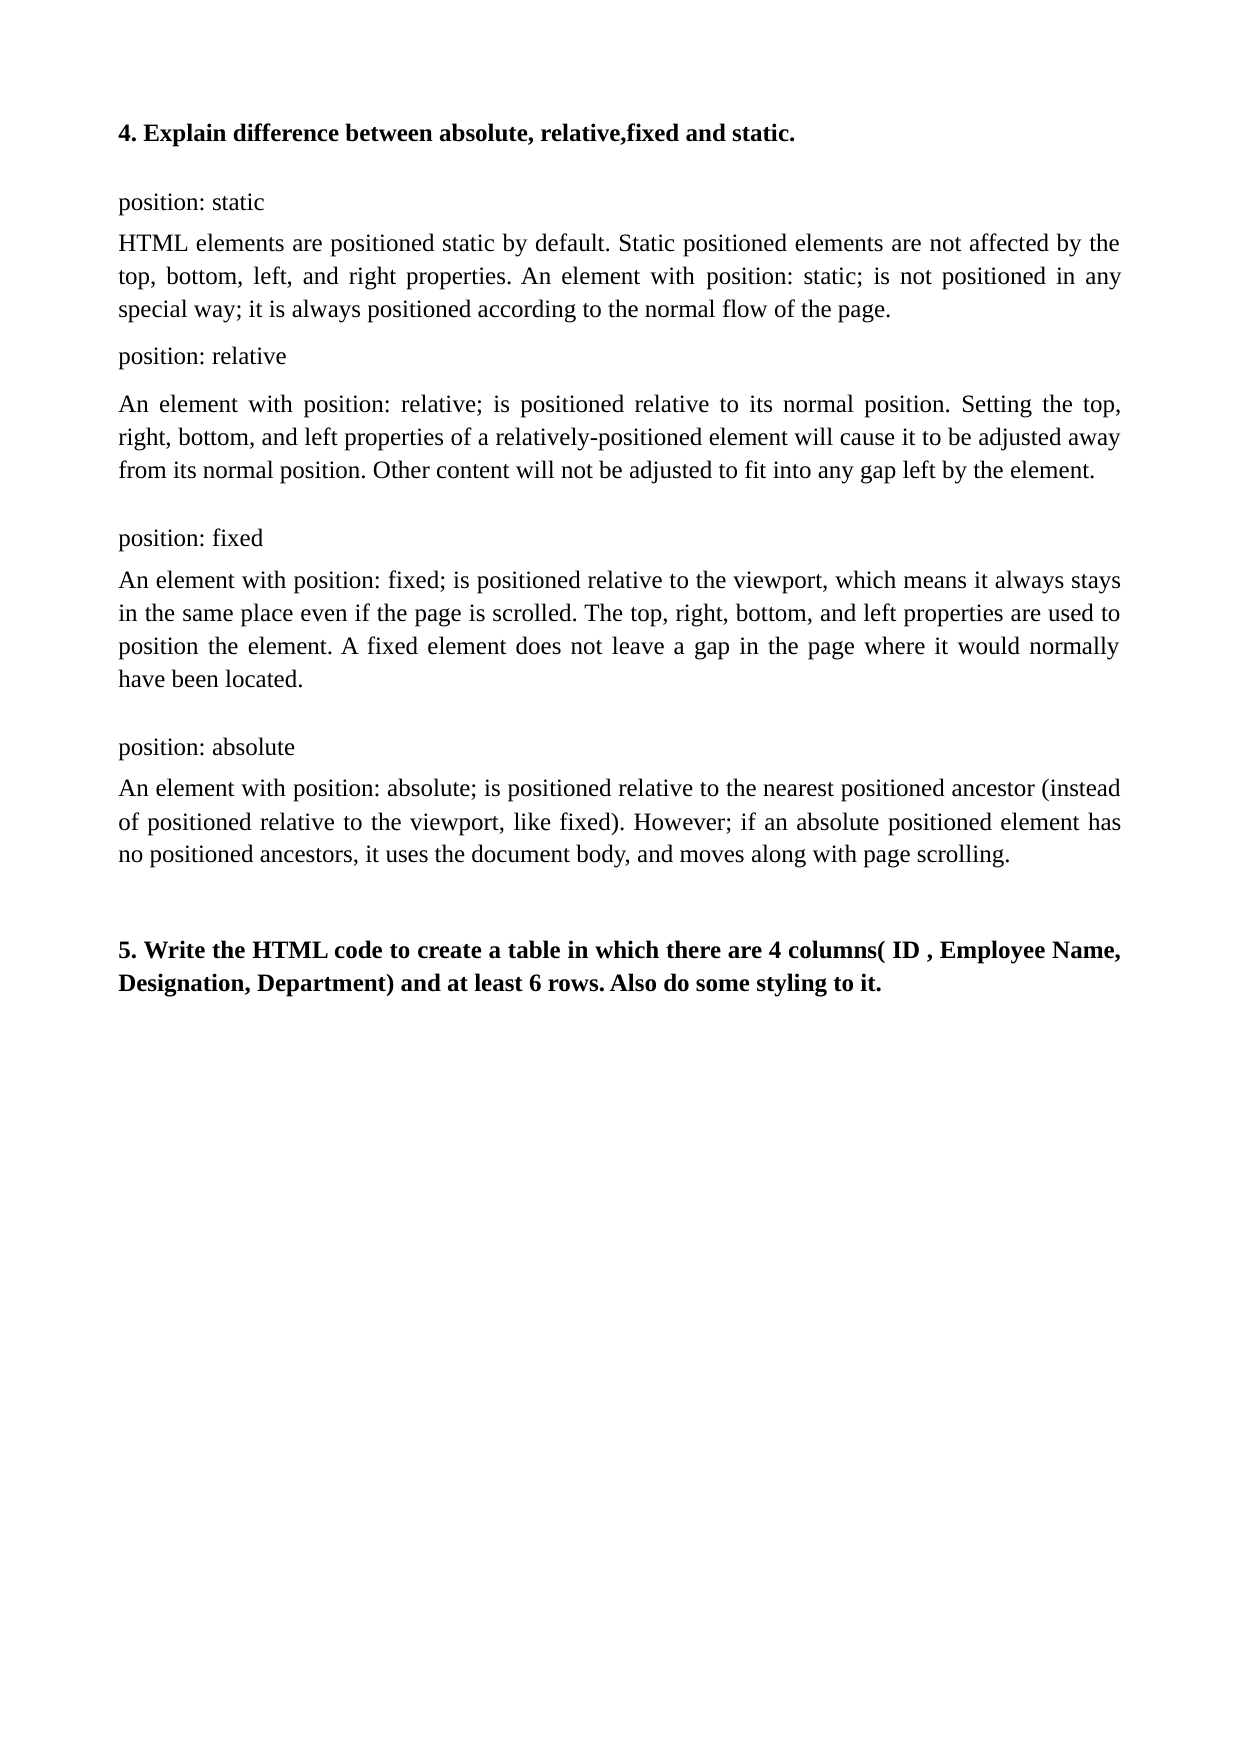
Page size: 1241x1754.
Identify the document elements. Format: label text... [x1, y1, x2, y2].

text HTML elements are positioned static by default. Static positioned elements are not affected by the top, bottom, left, and right properties. An element with position: static; is not positioned in any special way; it is always positioned according to the normal flow of the page. [118, 228, 1122, 323]
subtitle position: absolute [118, 732, 1122, 761]
subtitle position: static [118, 187, 1122, 215]
text An element with position: relative; is positioned relative to its normal position. Setting the top, right, bottom, and left properties of a relatively-positioned element will cause it to be adjusted away from its normal position. Other content will not be adjusted to fit into any gap left by the element. [118, 389, 1122, 484]
text An element with position: fixed; is positioned relative to the viewport, which means it always stays in the same place even if the page is scrolled. The top, right, bottom, and left properties are used to position the element. A fixed element does not leave a gap in the page where it would normally have been located. [118, 565, 1122, 693]
text position: relative [118, 341, 1122, 370]
subtitle position: fixed [118, 523, 1122, 552]
text 4. Explain difference between absolute, relative,fixed and static. [118, 118, 1122, 147]
text 5. Write the HTML code to create a table in which there are 4 columns( ID , Employee Name, Designation, Department) and at least 6 rows. Also do some styling to it. [118, 935, 1122, 997]
text An element with position: absolute; is positioned relative to the nearest positioned ancestor (instead of positioned relative to the viewport, like fixed). However; if an absolute positioned element has no positioned ancestors, it uses the document body, and moves along with page scrolling. [118, 773, 1122, 868]
